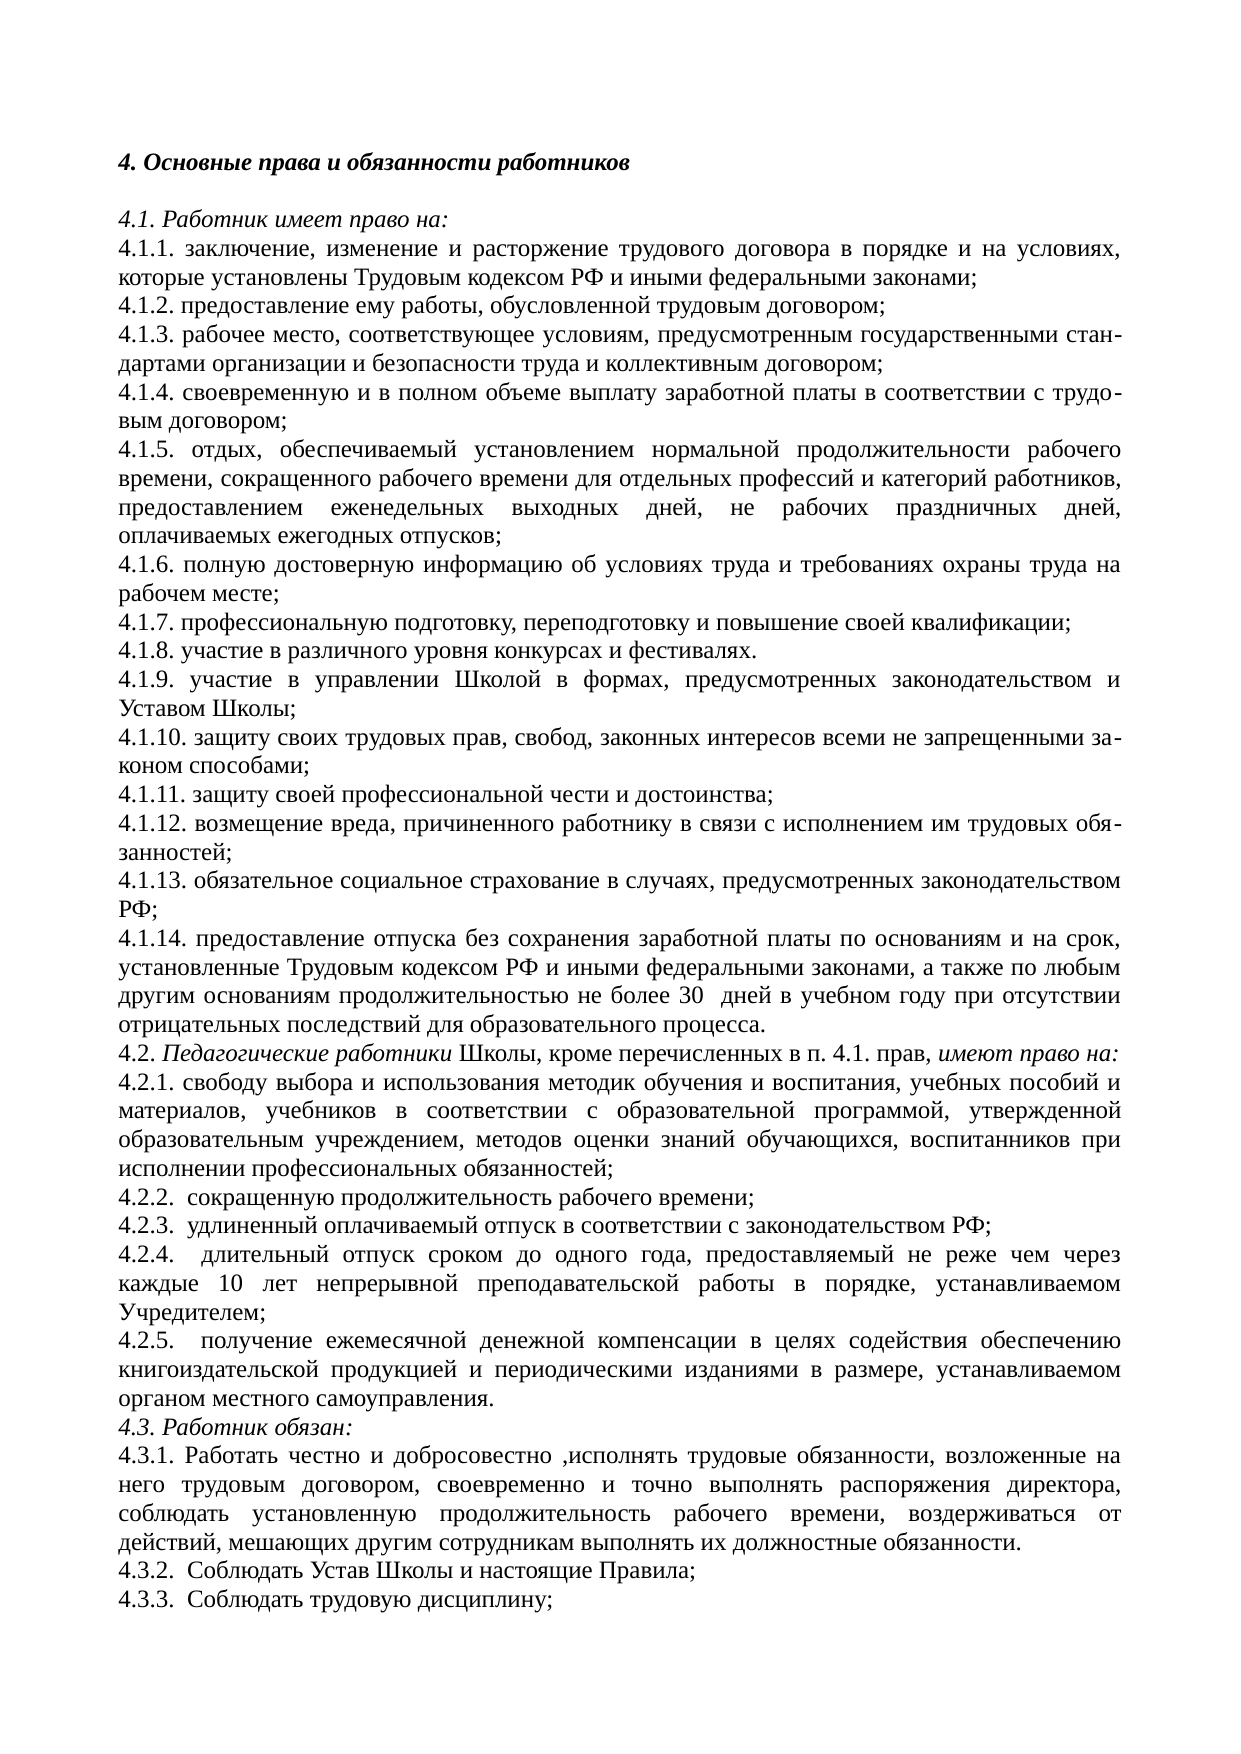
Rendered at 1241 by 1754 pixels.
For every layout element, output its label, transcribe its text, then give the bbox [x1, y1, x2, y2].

text 4.2.3. удлиненный оплачиваемый отпуск в соответствии с законодательством РФ; [118, 1211, 1122, 1239]
text 4.1.8. участие в различного уровня конкурсах и фестивалях. [118, 636, 1122, 664]
text 4.1.4. своевременную и в полном объеме выплату заработной платы в соответствии с трудо­вым договором; [118, 377, 1122, 434]
text 4.1.6. полную достоверную информацию об условиях труда и требованиях охраны труда на рабочем месте; [118, 549, 1122, 607]
text 4.1.13. обязательное социальное страхование в случаях, предусмотренных законодательством РФ; [118, 866, 1122, 923]
text 4.1. Работник имеет право на: [118, 204, 1122, 233]
text 4.1.7. профессиональную подготовку, переподготовку и повышение своей квалификации; [118, 607, 1122, 636]
text 4.1.14. предоставление отпуска без сохранения заработной платы по основаниям и на срок, установленные Трудовым кодексом РФ и иными федеральными законами, а также по любым другим основаниям продолжительностью не более 30 дней в учебном году при отсутствии отрица­тельных последствий для образовательного процесса. [118, 923, 1122, 1038]
text 4.1.5. отдых, обеспечиваемый установлением нормальной продолжительности рабочего времени, сокращенного рабочего времени для отдельных профессий и категорий работников, пре­доставлением еженедельных выходных дней, не рабочих праздничных дней, оплачиваемых еже­годных отпусков; [118, 434, 1122, 549]
text 4.1.2. предоставление ему работы, обусловленной трудовым договором; [118, 291, 1122, 319]
text 4.2.1. свободу выбора и использования методик обучения и воспитания, учебных пособий и материалов, учебников в соответствии с образовательной программой, утвержденной образова­тельным учреждением, методов оценки знаний обучающихся, воспитанников при исполнении про­фессиональных обязанностей; [118, 1067, 1122, 1182]
text 4.1.1. заключение, изменение и расторжение трудового договора в порядке и на условиях, которые установлены Трудовым кодексом РФ и иными федеральными законами; [118, 233, 1122, 291]
text 4.3.1. Работать честно и добросовестно ,исполнять трудовые обязанности, возложенные на него трудовым дого­вором, своевременно и точно выполнять распоряжения директора, соблюдать установленную продолжительность рабочего времени, воздерживаться от действий, мешающих другим сотрудникам выполнять их должностные обязанности. [118, 1441, 1122, 1556]
text 4.3.2. Соблюдать Устав Школы и настоящие Правила; [118, 1556, 1122, 1584]
text 4.1.11. защиту своей профессиональной чести и достоинства; [118, 779, 1122, 808]
text 4.3. Работник обязан: [118, 1412, 1122, 1441]
text 4.1.12. возмещение вреда, причиненного работнику в связи с исполнением им трудовых обя­занностей; [118, 808, 1122, 866]
text 4.2. Педагогические работники Школы, кроме перечисленных в п. 4.1. прав, имеют право на: [118, 1038, 1122, 1067]
text 4.1.3. рабочее место, соответствующее условиям, предусмотренным государственными стан­дартами организации и безопасности труда и коллективным договором; [118, 319, 1122, 377]
text 4.2.2. сокращенную продолжительность рабочего времени; [118, 1182, 1122, 1211]
text 4.3.3. Соблюдать трудовую дисциплину; [118, 1584, 1122, 1613]
text 4.1.9. участие в управлении Школой в формах, предусмотренных законодательством и Уставом Школы; [118, 664, 1122, 722]
text 4.2.5. получение ежемесячной денежной компенсации в целях содействия обеспечению книго­издательской продукцией и периодическими изданиями в размере, устанавливаемом органом местного самоуправления. [118, 1326, 1122, 1412]
text 4.2.4. длительный отпуск сроком до одного года, предоставляемый не реже чем через каждые 10 лет непрерывной преподавательской работы в порядке, устанавливаемом Учредителем; [118, 1239, 1122, 1326]
text 4. Основные права и обязанности работников [118, 147, 1122, 176]
text 4.1.10. защиту своих трудовых прав, свобод, законных интересов всеми не запрещенными за­коном способами; [118, 722, 1122, 779]
